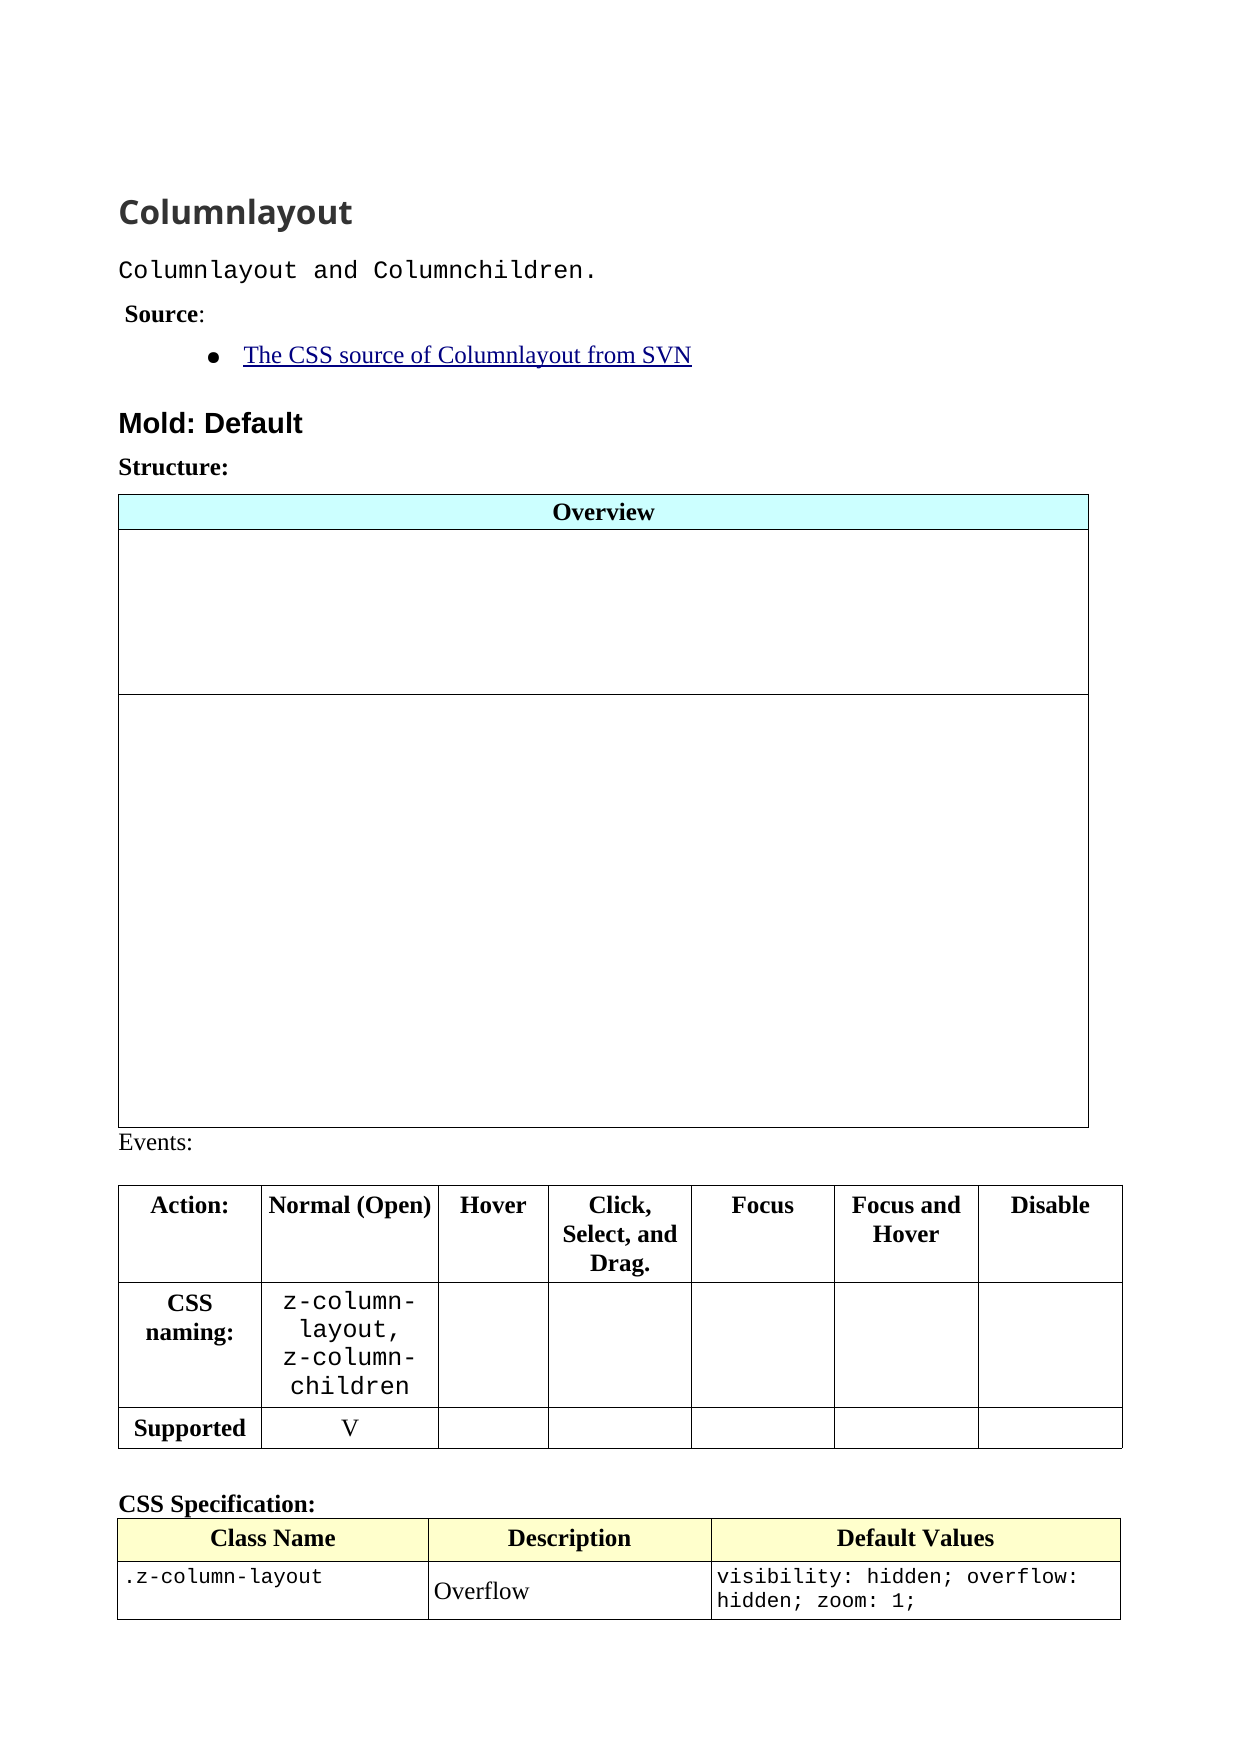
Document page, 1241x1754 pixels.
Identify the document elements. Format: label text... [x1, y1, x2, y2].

list The CSS source of Columnlayout from SVN [236, 340, 1122, 369]
table_cell [549, 1408, 691, 1448]
table_header Focus and Hover [835, 1186, 978, 1282]
table_header Focus [692, 1186, 834, 1282]
table_cell [692, 1408, 834, 1448]
table_cell visibility: hidden; overflow: hidden; zoom: 1; [712, 1562, 1120, 1619]
table_header Hover [439, 1186, 548, 1282]
text Source: [118, 299, 1122, 328]
table_cell [692, 1283, 834, 1407]
table_cell [439, 1408, 548, 1448]
table_cell [119, 530, 1088, 694]
table_header Default Values [712, 1519, 1120, 1561]
table_cell [835, 1283, 978, 1407]
table_header Click, Select, and Drag. [549, 1186, 691, 1282]
table_cell Overflow [429, 1562, 711, 1619]
table_cell [549, 1283, 691, 1407]
table_header Class Name [118, 1519, 428, 1561]
table_cell [119, 695, 1088, 1127]
table_header Description [429, 1519, 711, 1561]
table_header Overview [119, 495, 1088, 529]
text Events: [118, 1127, 1122, 1184]
subtitle Mold: Default [118, 406, 1122, 440]
table_header Disable [979, 1186, 1122, 1282]
table_header Action: [119, 1186, 261, 1282]
table_cell V [262, 1408, 438, 1448]
table_cell [835, 1408, 978, 1448]
table_cell Supported [119, 1408, 261, 1448]
text CSS Specification: [118, 1489, 1122, 1518]
table_cell CSS naming: [119, 1283, 261, 1407]
subtitle Columnlayout [118, 189, 1122, 234]
table_cell .z-column-layout [118, 1562, 428, 1619]
text Columnlayout and Columnchildren. [118, 258, 1122, 286]
table_header Normal (Open) [262, 1186, 438, 1282]
table_cell [979, 1283, 1122, 1407]
table_cell [979, 1408, 1122, 1448]
text Structure: [118, 452, 1122, 481]
table_cell z-column-layout, z-column-children [262, 1283, 438, 1407]
table_cell [439, 1283, 548, 1407]
